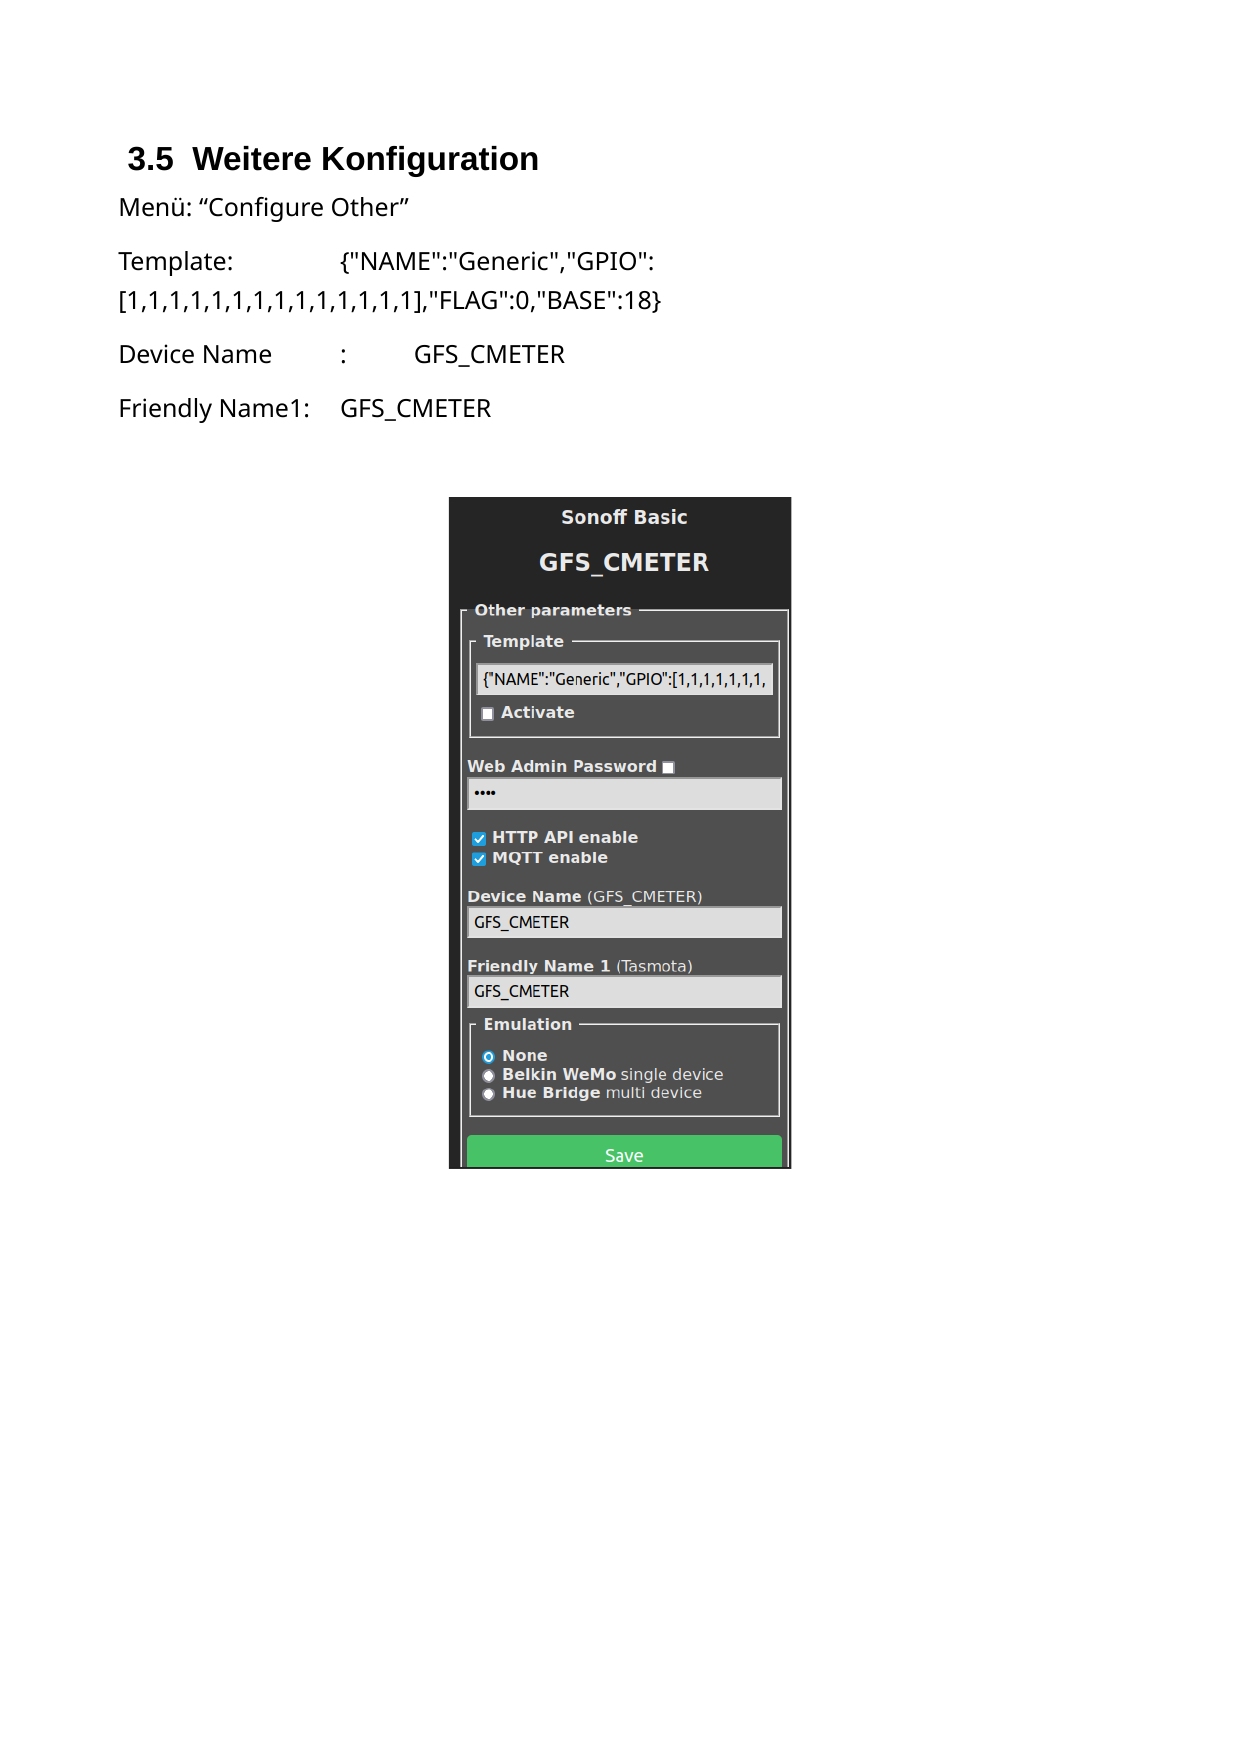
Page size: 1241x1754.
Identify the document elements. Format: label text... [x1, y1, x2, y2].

picture [448, 497, 792, 1169]
text Menü: “Configure Other” [118, 190, 1122, 224]
text Device Name : GFS_CMETER [118, 337, 1122, 371]
subtitle Weitere Konfiguration [118, 139, 1122, 177]
text Template: {"NAME":"Generic","GPIO":[1,1,1,1,1,1,1,1,1,1,1,1,1,1],"FLAG":0,"BASE":18} [118, 244, 1122, 317]
text Friendly Name1: GFS_CMETER [118, 390, 1122, 424]
